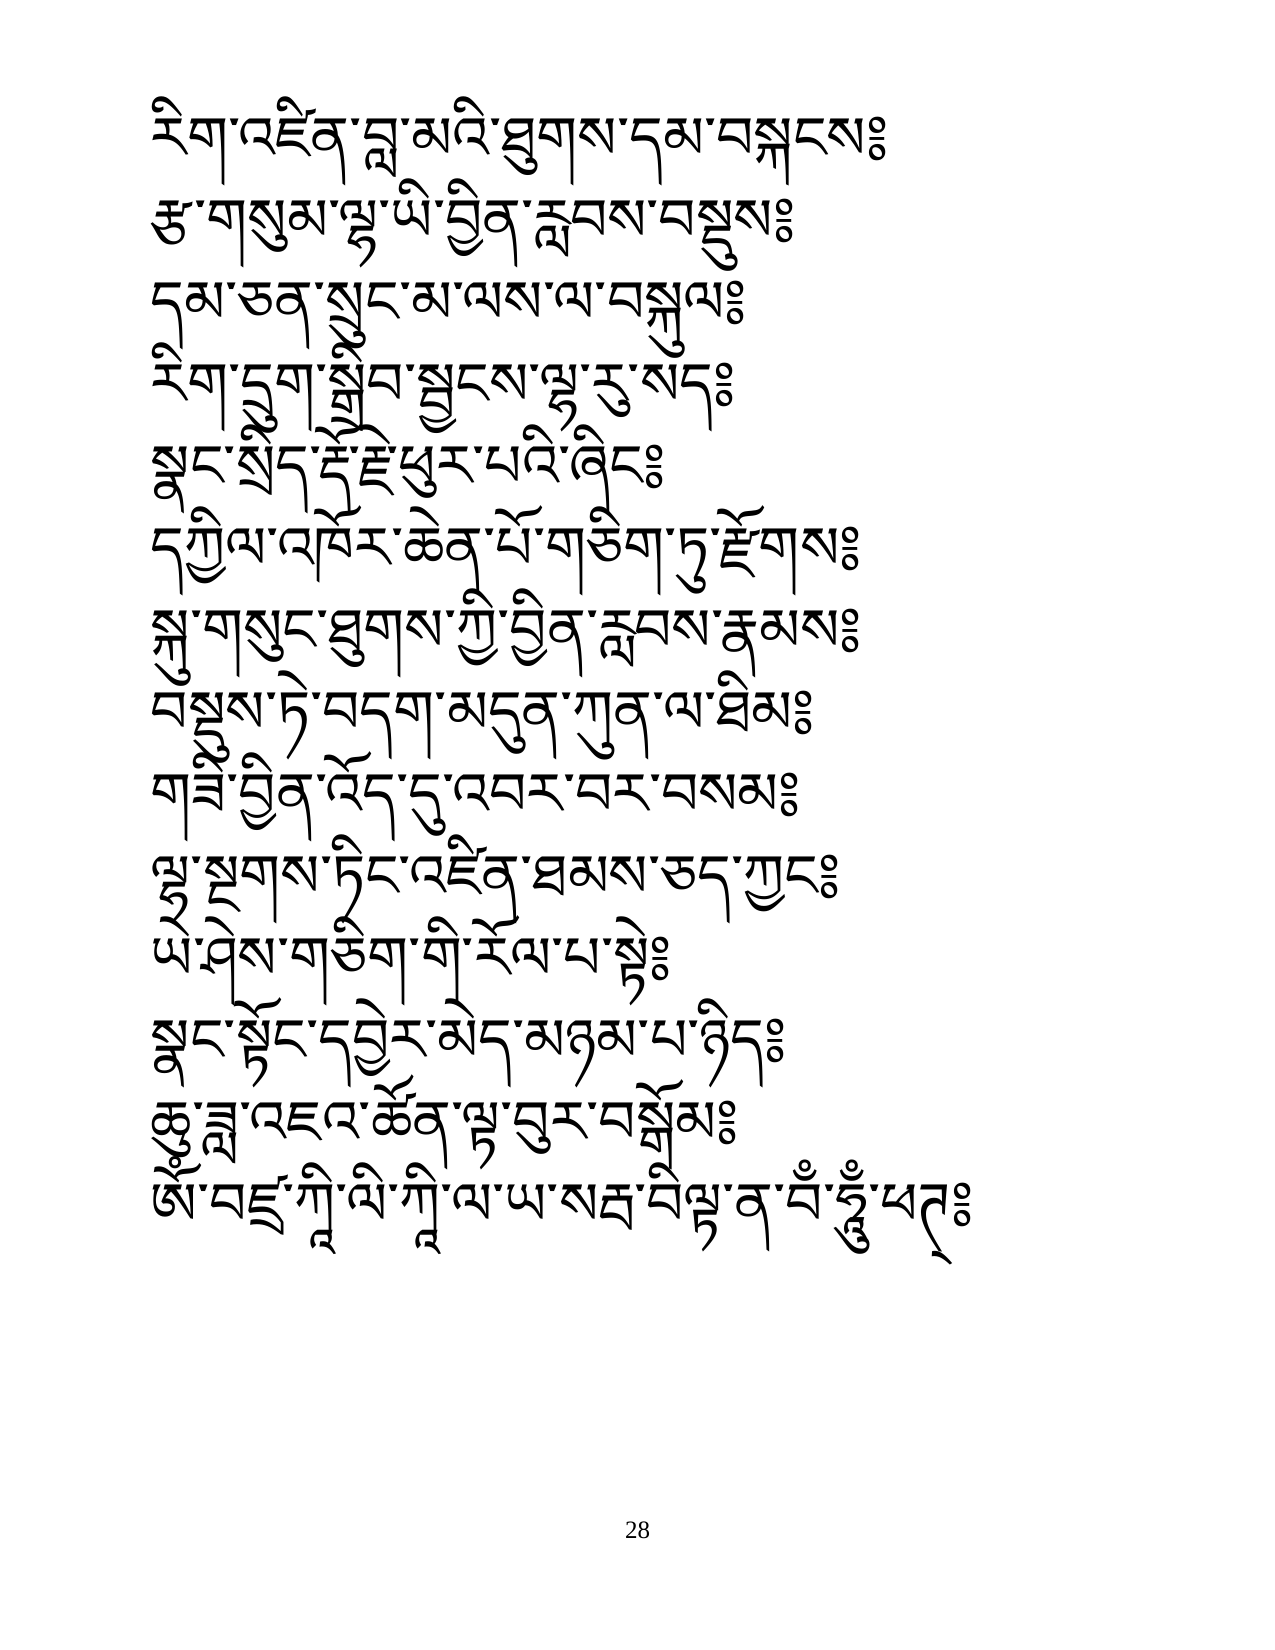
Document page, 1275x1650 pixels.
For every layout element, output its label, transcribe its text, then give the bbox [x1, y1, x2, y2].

text ཡེ་ཤེས་གཅིག་གི་རོལ་པ་སྟེ༔ [151, 926, 1169, 1002]
text རིག་འཛིན་བླ་མའི་ཐུགས་དམ་བསྐངས༔ [151, 106, 1169, 182]
text ཆུ་ཟླ་འཇའ་ཚོན་ལྟ་བུར་བསྒོམ༔ [151, 1090, 1169, 1166]
text དཀྱིལ་འཁོར་ཆེན་པོ་གཅིག་ཏུ་རྫོགས༔ [151, 516, 1169, 592]
text སྣང་སྲིད་རྡོ་རྗེ་ཕུར་པའི་ཞིང༔ [151, 434, 1169, 510]
text བསྡུས་ཏེ་བདག་མདུན་ཀུན་ལ་ཐིམ༔ [151, 680, 1169, 756]
text སྣང་སྟོང་དབྱེར་མེད་མཉམ་པ་ཉིད༔ [151, 1008, 1169, 1084]
text གཟི་བྱིན་འོད་དུ་འབར་བར་བསམ༔ [151, 762, 1169, 838]
text ༀ་བཛྲ་ཀཱི་ལི་ཀཱི་ལ་ཡ་སརྦ་བིལྟ་ན་བྃ་ཧཱུྃ་ཕཊ྄༔ [151, 1172, 1169, 1248]
text དམ་ཅན་སྲུང་མ་ལས་ལ་བསྐུལ༔ [151, 270, 1169, 346]
text སྐུ་གསུང་ཐུགས་ཀྱི་བྱིན་རླབས་རྣམས༔ [151, 598, 1169, 674]
text རྩ་གསུམ་ལྷ་ཡི་བྱིན་རླབས་བསྡུས༔ [151, 188, 1169, 264]
text རིག་དྲུག་སྒྲིབ་སྦྱངས་ལྷ་རུ་སད༔ [151, 352, 1169, 428]
text ལྷ་སྔགས་ཏིང་འཛིན་ཐམས་ཅད་ཀྱང༔ [151, 844, 1169, 920]
